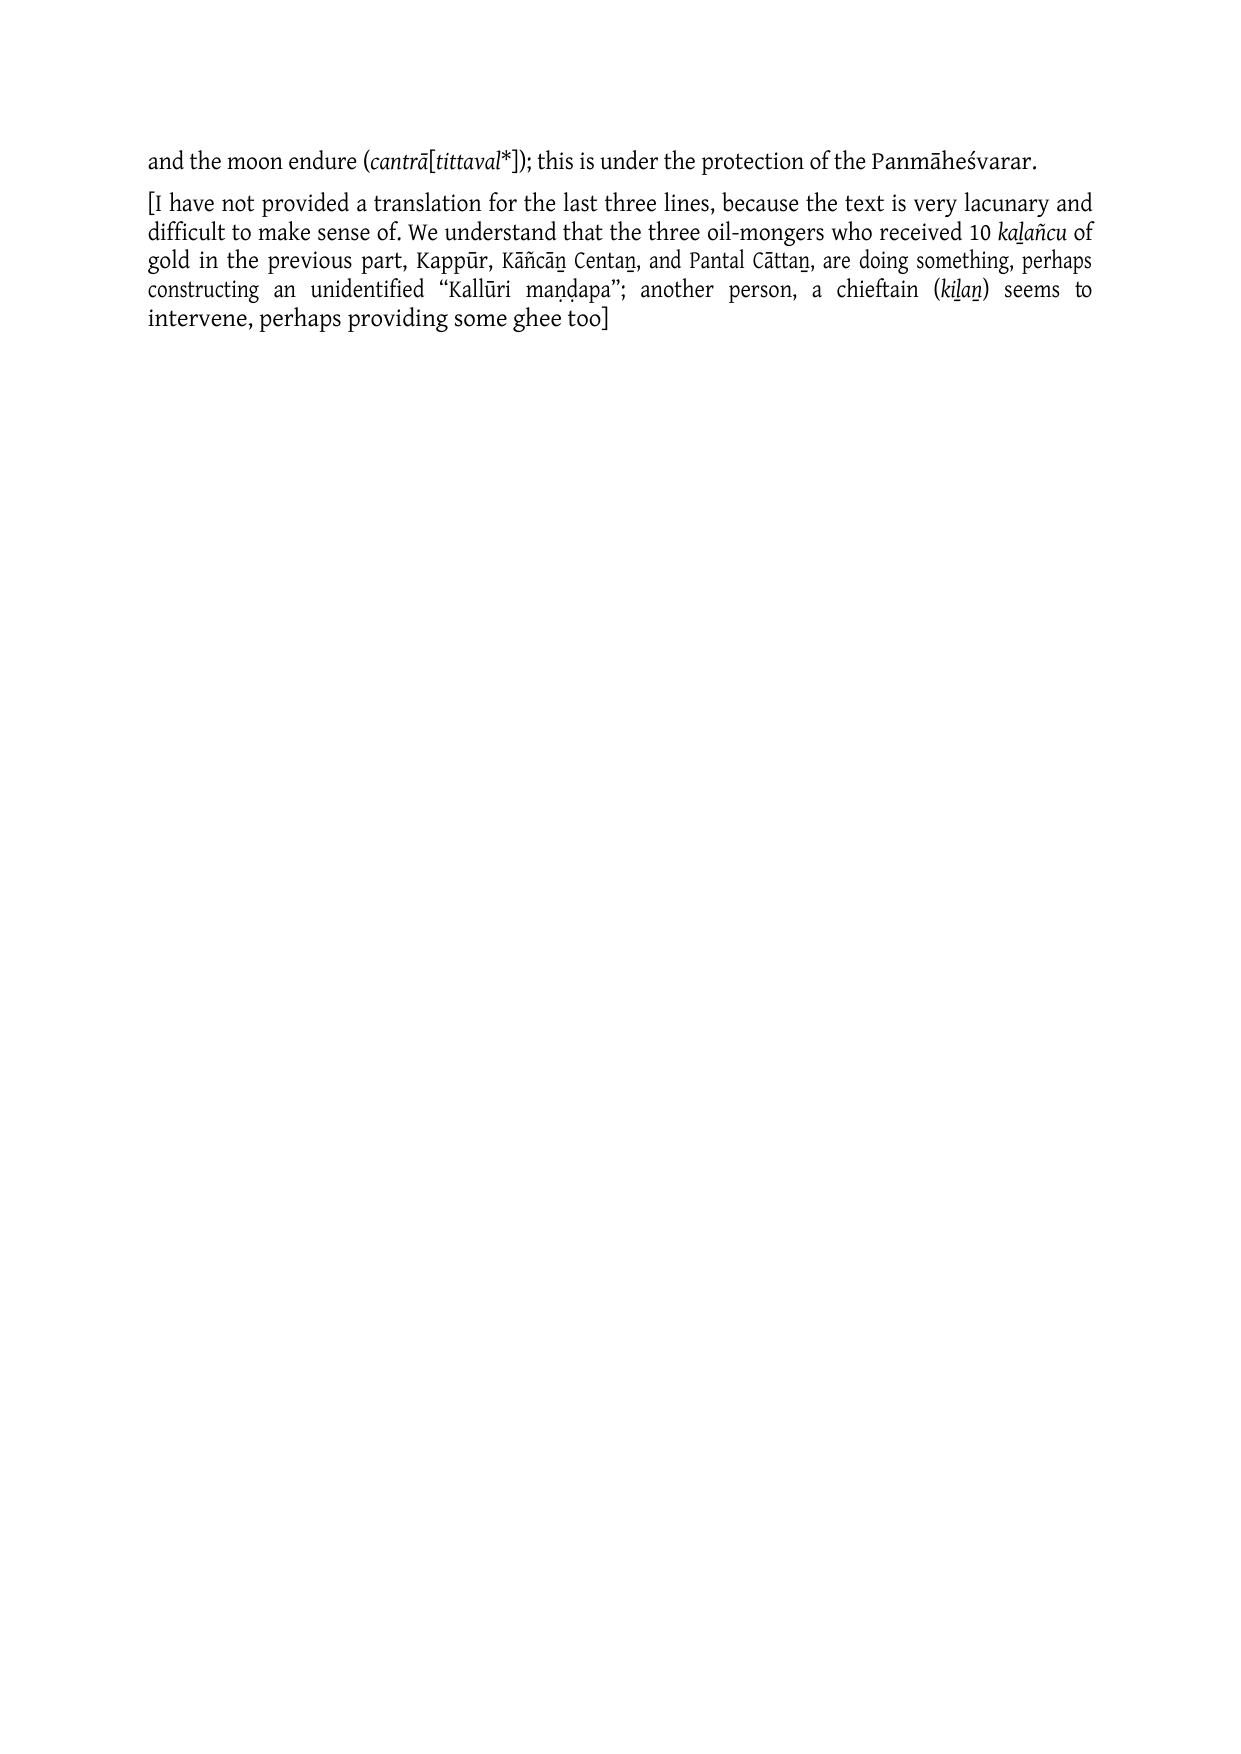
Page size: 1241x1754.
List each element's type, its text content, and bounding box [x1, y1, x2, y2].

text [I have not provided a translation for the last three lines, because the text is very lacunary and difficult to make sense of. We understand that the three oil-mongers who received 10 kaḻañcu of gold in the previous part, Kappūr, Kāñcāṉ Centaṉ, and Pantal Cāttaṉ, are doing something, perhaps constructing an unidentified “Kallūri maṇḍapa”; another person, a chieftain (kiḻaṉ) seems to intervene, perhaps providing some ghee too] [148, 189, 1092, 333]
text and the moon endure (cantrā[tittaval*]); this is under the protection of the Panmāheśvarar. [148, 148, 1092, 177]
